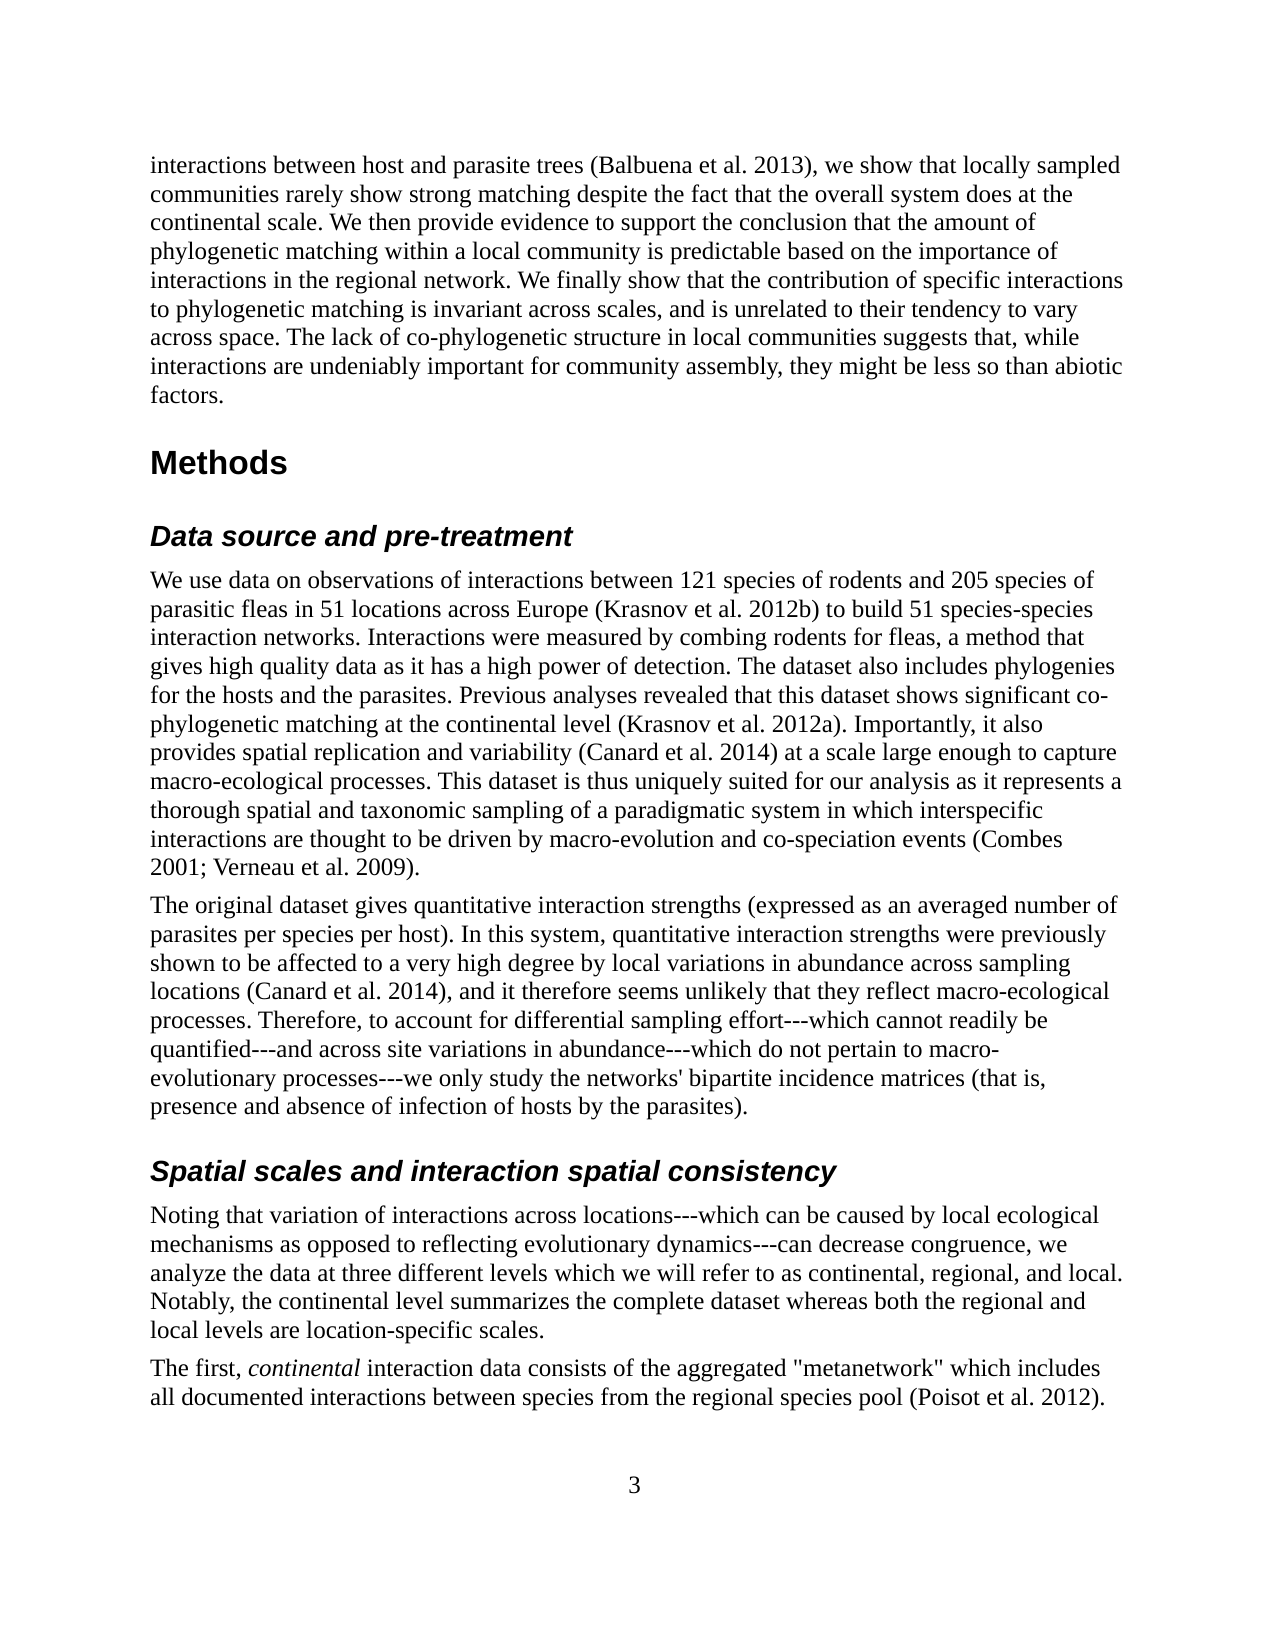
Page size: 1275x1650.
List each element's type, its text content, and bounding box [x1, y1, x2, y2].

subtitle Spatial scales and interaction spatial consistency [150, 1154, 1125, 1188]
text Noting that variation of interactions across locations---which can be caused by local ecological mechanisms as opposed to reflecting evolutionary dynamics---can decrease congruence, we analyze the data at three different levels which we will refer to as continental, regional, and local. Notably, the continental level summarizes the complete dataset whereas both the regional and local levels are location-specific scales. [150, 1200, 1125, 1344]
text The original dataset gives quantitative interaction strengths (expressed as an averaged number of parasites per species per host). In this system, quantitative interaction strengths were previously shown to be affected to a very high degree by local variations in abundance across sampling locations (Canard et al. 2014), and it therefore seems unlikely that they reflect macro-ecological processes. Therefore, to account for differential sampling effort---which cannot readily be quantified---and across site variations in abundance---which do not pertain to macro-evolutionary processes---we only study the networks' bipartite incidence matrices (that is, presence and absence of infection of hosts by the parasites). [150, 890, 1125, 1120]
text The first, continental interaction data consists of the aggregated "metanetwork" which includes all documented interactions between species from the regional species pool (Poisot et al. 2012). [150, 1353, 1125, 1410]
subtitle Data source and pre-treatment [150, 519, 1125, 552]
subtitle Methods [150, 443, 1125, 481]
text interactions between host and parasite trees (Balbuena et al. 2013), we show that locally sampled communities rarely show strong matching despite the fact that the overall system does at the continental scale. We then provide evidence to support the conclusion that the amount of phylogenetic matching within a local community is predictable based on the importance of interactions in the regional network. We finally show that the contribution of specific interactions to phylogenetic matching is invariant across scales, and is unrelated to their tendency to vary across space. The lack of co-phylogenetic structure in local communities suggests that, while interactions are undeniably important for community assembly, they might be less so than abiotic factors. [150, 150, 1125, 409]
text We use data on observations of interactions between 121 species of rodents and 205 species of parasitic fleas in 51 locations across Europe (Krasnov et al. 2012b) to build 51 species-species interaction networks. Interactions were measured by combing rodents for fleas, a method that gives high quality data as it has a high power of detection. The dataset also includes phylogenies for the hosts and the parasites. Previous analyses revealed that this dataset shows significant co-phylogenetic matching at the continental level (Krasnov et al. 2012a). Importantly, it also provides spatial replication and variability (Canard et al. 2014) at a scale large enough to capture macro-ecological processes. This dataset is thus uniquely suited for our analysis as it represents a thorough spatial and taxonomic sampling of a paradigmatic system in which interspecific interactions are thought to be driven by macro-evolution and co-speciation events (Combes 2001; Verneau et al. 2009). [150, 565, 1125, 881]
